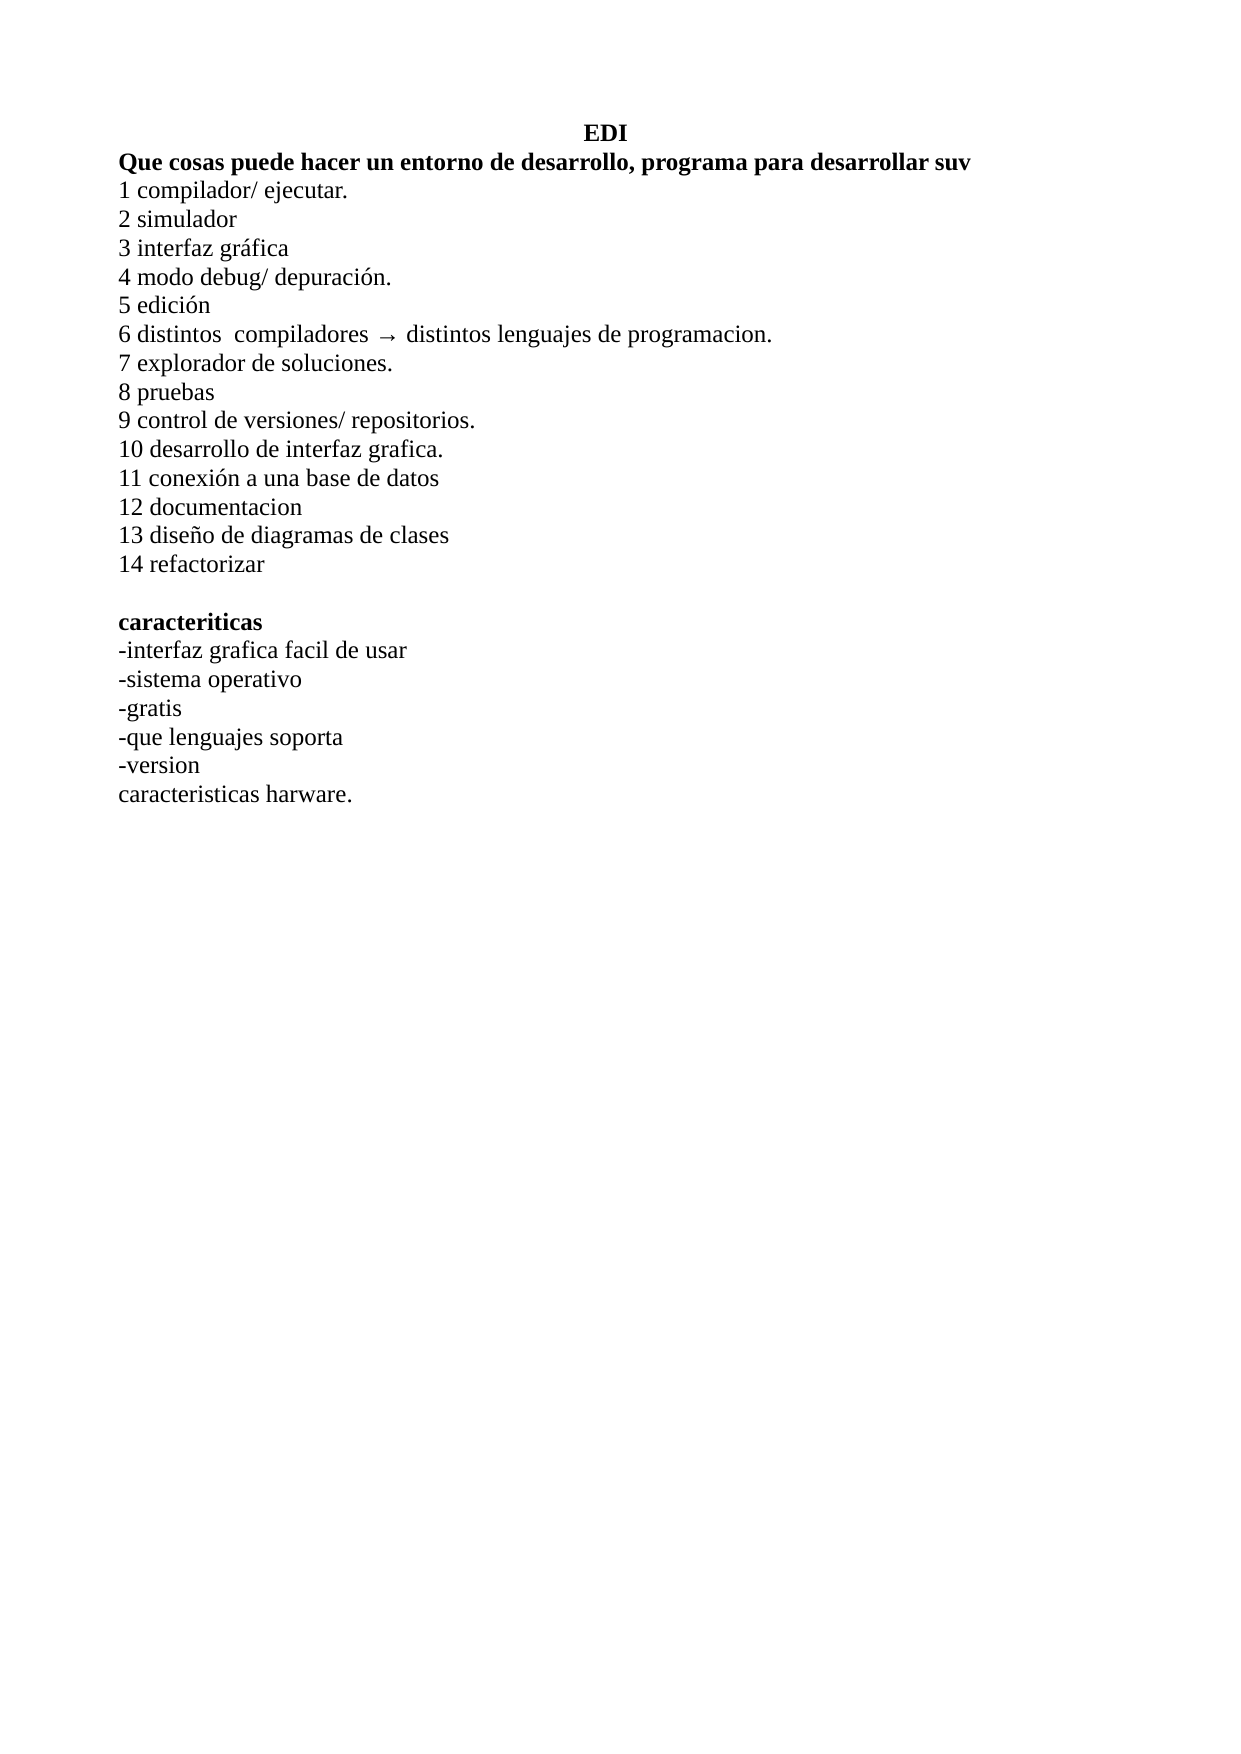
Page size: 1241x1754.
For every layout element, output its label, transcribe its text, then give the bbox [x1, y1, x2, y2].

text 6 distintos compiladores → distintos lenguajes de programacion. [118, 319, 1122, 348]
text EDI [118, 118, 1122, 147]
text 14 refactorizar [118, 549, 1122, 578]
text 7 explorador de soluciones. [118, 348, 1122, 377]
text Que cosas puede hacer un entorno de desarrollo, programa para desarrollar suv [118, 147, 1122, 176]
text 9 control de versiones/ repositorios. [118, 406, 1122, 434]
text 3 interfaz gráfica [118, 233, 1122, 262]
text -gratis [118, 693, 1122, 722]
text 8 pruebas [118, 377, 1122, 406]
text 2 simulador [118, 204, 1122, 233]
text 11 conexión a una base de datos [118, 463, 1122, 492]
text -que lenguajes soporta [118, 722, 1122, 751]
text 13 diseño de diagramas de clases [118, 521, 1122, 549]
text -version [118, 751, 1122, 779]
text caracteristicas harware. [118, 779, 1122, 808]
text 10 desarrollo de interfaz grafica. [118, 434, 1122, 463]
text -sistema operativo [118, 664, 1122, 693]
text 1 compilador/ ejecutar. [118, 176, 1122, 204]
text 4 modo debug/ depuración. [118, 262, 1122, 291]
text 5 edición [118, 291, 1122, 319]
text caracteriticas [118, 607, 1122, 636]
text -interfaz grafica facil de usar [118, 636, 1122, 664]
text 12 documentacion [118, 492, 1122, 521]
